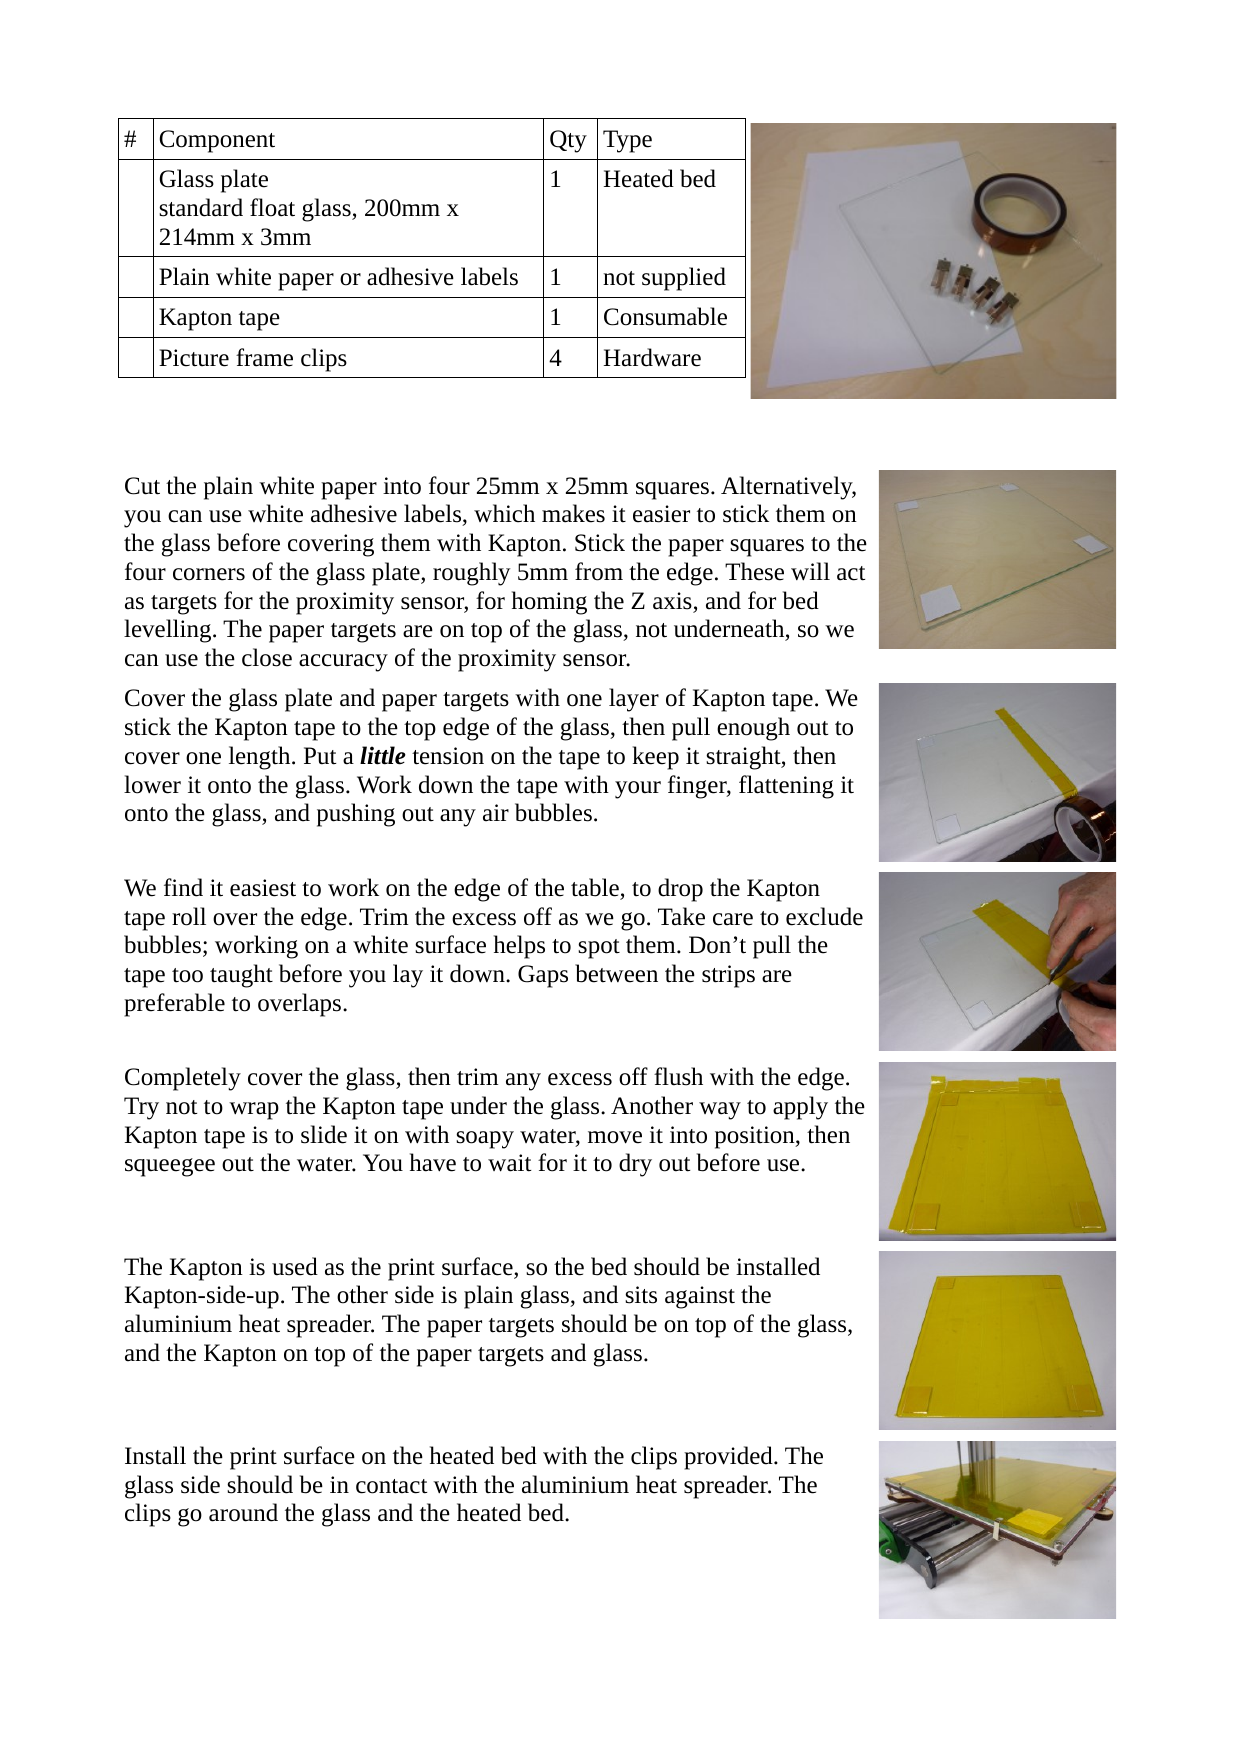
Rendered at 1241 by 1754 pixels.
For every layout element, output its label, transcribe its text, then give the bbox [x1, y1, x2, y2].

table_cell [119, 338, 153, 377]
picture [878, 872, 1117, 1051]
table_cell [873, 1246, 1122, 1435]
table_cell 1 [544, 160, 597, 256]
table_cell [543, 378, 597, 417]
table_cell Picture frame clips [154, 338, 543, 377]
table_header [873, 465, 1122, 678]
table_cell [118, 378, 153, 417]
picture [750, 123, 1117, 399]
table_cell [119, 160, 153, 256]
table_cell Kapton tape [154, 298, 543, 337]
picture [878, 470, 1117, 649]
table_header # [119, 119, 153, 158]
picture [878, 1441, 1117, 1619]
table_cell Completely cover the glass, then trim any excess off flush with the edge. Try not to wrap the Kapton tape under the glass. Another way to apply the Kapton tape is to slide it on with soapy water, move it into position, then squeegee out the water. You have to wait for it to dry out before use. [118, 1057, 873, 1246]
table_cell [119, 257, 153, 297]
table_cell 4 [544, 338, 597, 377]
table_cell Consumable [598, 298, 745, 337]
table_cell Install the print surface on the heated bed with the clips provided. The glass side should be in contact with the aluminium heat spreader. The clips go around the glass and the heated bed. [118, 1435, 873, 1625]
table_cell [873, 867, 1122, 1057]
table_cell 1 [544, 298, 597, 337]
table_cell not supplied [598, 257, 745, 297]
table_cell [873, 1057, 1122, 1246]
table_header Qty [544, 119, 597, 158]
table_cell Hardware [598, 338, 745, 377]
table_header Type [598, 119, 745, 158]
table_cell Plain white paper or adhesive labels [154, 257, 543, 297]
picture [878, 1062, 1117, 1241]
picture [878, 1251, 1117, 1430]
table_cell Cover the glass plate and paper targets with one layer of Kapton tape. We stick the Kapton tape to the top edge of the glass, then pull enough out to cover one length. Put a little tension on the tape to keep it straight, then lower it onto the glass. Work down the tape with your finger, flattening it onto the glass, and pushing out any air bubbles. [118, 678, 873, 867]
table_header Cut the plain white paper into four 25mm x 25mm squares. Alternatively, you can use white adhesive labels, which makes it easier to stick them on the glass before covering them with Kapton. Stick the paper squares to the four corners of the glass plate, roughly 5mm from the edge. These will act as targets for the proximity sensor, for homing the Z axis, and for bed levelling. The paper targets are on top of the glass, not underneath, so we can use the close accuracy of the proximity sensor. [118, 465, 873, 678]
table_header Component [154, 119, 543, 158]
table_cell Glass plate standard float glass, 200mm x 214mm x 3mm [154, 160, 543, 256]
table_header [745, 118, 1122, 417]
table_cell [873, 678, 1122, 867]
table_cell [153, 378, 543, 417]
table_cell We find it easiest to work on the edge of the table, to drop the Kapton tape roll over the edge. Trim the excess off as we go. Take care to exclude bubbles; working on a white surface helps to spot them. Don’t pull the tape too taught before you lay it down. Gaps between the strips are preferable to overlaps. [118, 867, 873, 1057]
table_cell 1 [544, 257, 597, 297]
table_cell The Kapton is used as the print surface, so the bed should be installed Kapton-side-up. The other side is plain glass, and sits against the aluminium heat spreader. The paper targets should be on top of the glass, and the Kapton on top of the paper targets and glass. [118, 1246, 873, 1435]
picture [878, 683, 1117, 862]
table_cell [119, 298, 153, 337]
table_cell Heated bed [598, 160, 745, 256]
table_cell [873, 1435, 1122, 1625]
table_cell [597, 378, 745, 417]
